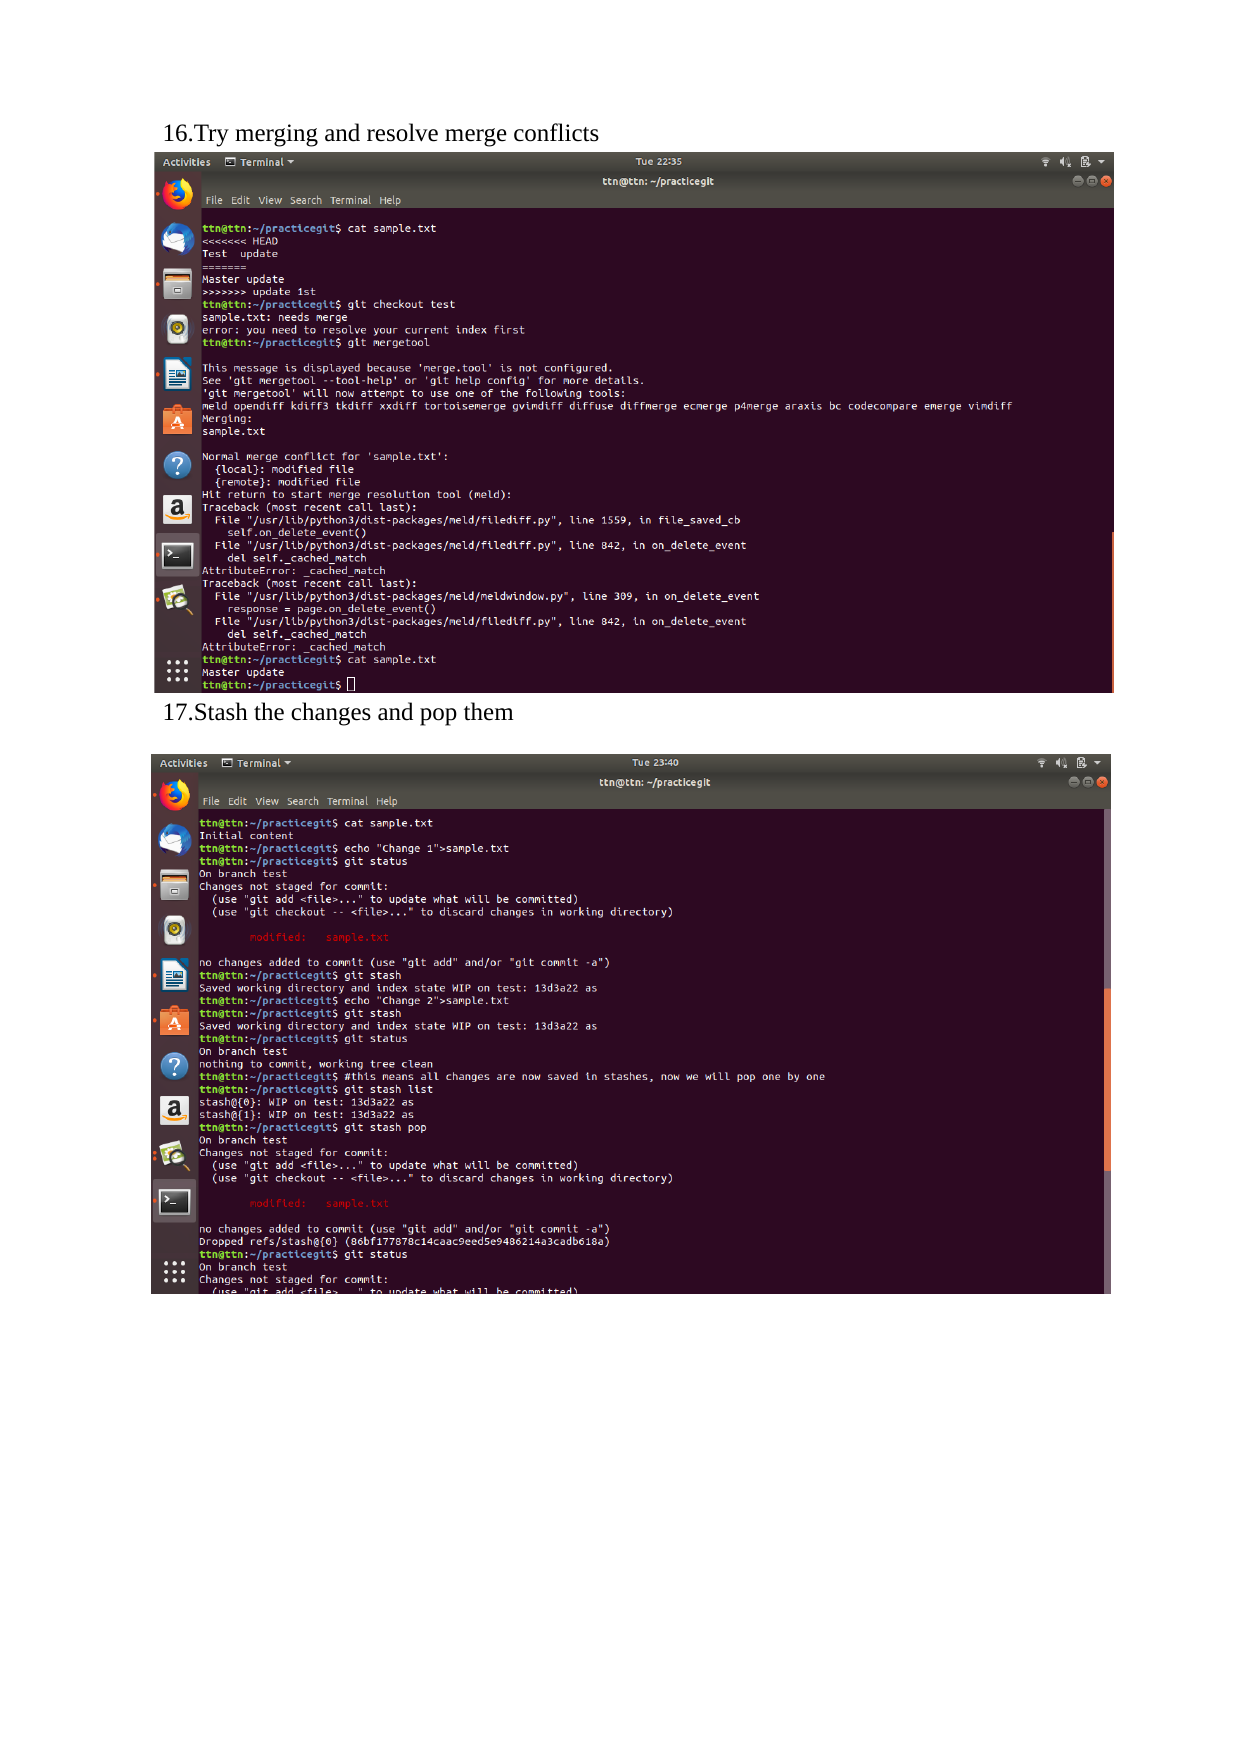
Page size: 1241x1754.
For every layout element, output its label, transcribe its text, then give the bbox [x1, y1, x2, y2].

list Try merging and resolve merge conflicts [162, 118, 1122, 147]
list Stash the changes and pop them [162, 151, 1122, 726]
picture [154, 152, 1114, 693]
picture [151, 754, 1111, 1294]
